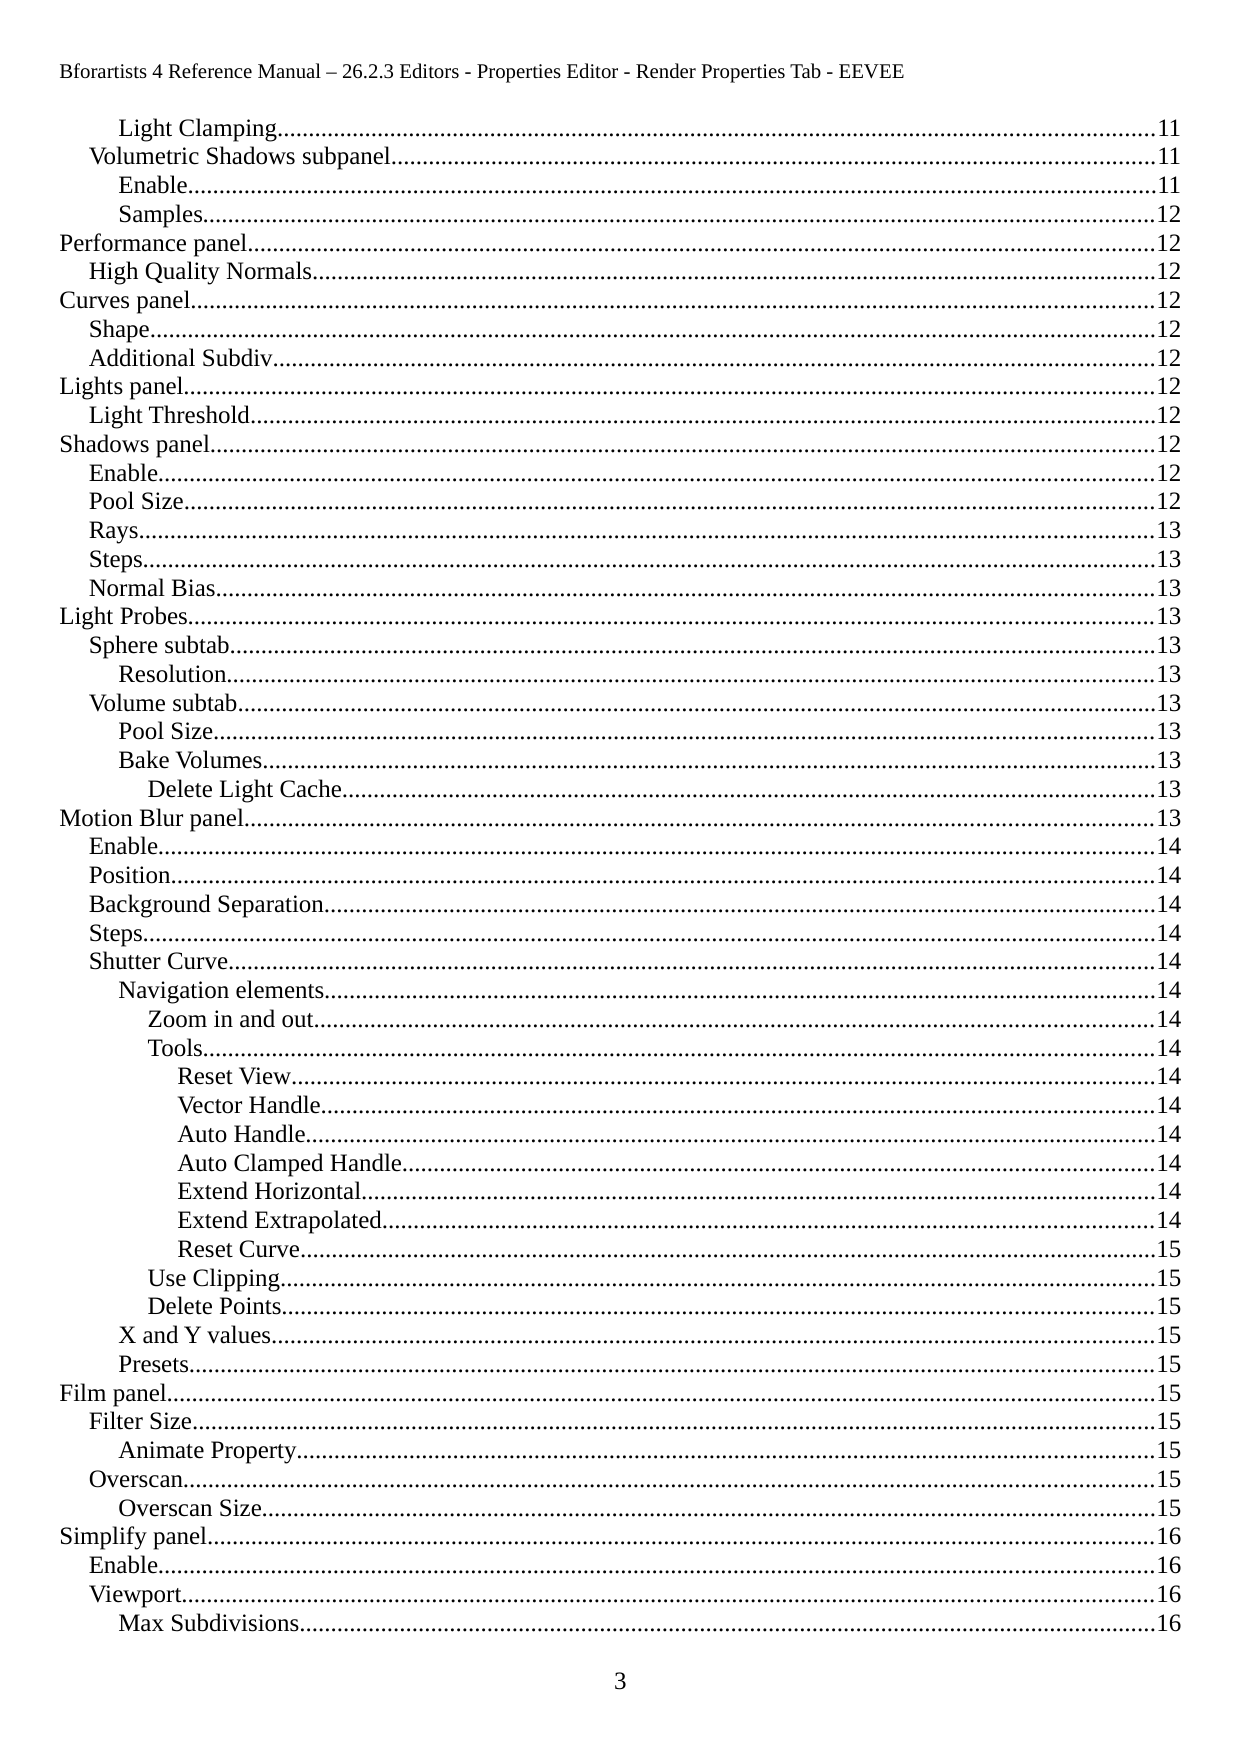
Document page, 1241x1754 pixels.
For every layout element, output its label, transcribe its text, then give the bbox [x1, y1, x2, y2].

text Presets 15 [118, 1349, 1181, 1378]
text X and Y values 15 [118, 1320, 1181, 1349]
text Overscan Size 15 [118, 1493, 1181, 1521]
text Max Subdivisions 16 [118, 1608, 1181, 1636]
text Performance panel 12 [59, 228, 1181, 256]
text Position 14 [88, 860, 1181, 889]
text Bake Volumes 13 [118, 745, 1181, 774]
text Reset Curve 15 [177, 1234, 1181, 1263]
text Delete Light Cache 13 [147, 774, 1181, 803]
text Viewport 16 [88, 1579, 1181, 1608]
text Simplify panel 16 [59, 1521, 1181, 1550]
text Use Clipping 15 [147, 1263, 1181, 1291]
text Background Separation 14 [88, 889, 1181, 918]
text Reset View 14 [177, 1061, 1181, 1090]
text Vector Handle 14 [177, 1090, 1181, 1119]
text Overscan 15 [88, 1464, 1181, 1493]
text High Quality Normals 12 [88, 256, 1181, 285]
text Auto Clamped Handle 14 [177, 1148, 1181, 1176]
text Zoom in and out 14 [147, 1004, 1181, 1033]
text Shutter Curve 14 [88, 946, 1181, 975]
text Shape 12 [88, 314, 1181, 343]
text Extend Horizontal 14 [177, 1176, 1181, 1205]
text Light Probes 13 [59, 601, 1181, 630]
text Steps 14 [88, 918, 1181, 946]
text Normal Bias 13 [88, 573, 1181, 601]
text Motion Blur panel 13 [59, 803, 1181, 831]
text Curves panel 12 [59, 285, 1181, 314]
text Pool Size 13 [118, 716, 1181, 745]
text Rays 13 [88, 515, 1181, 544]
text Tools 14 [147, 1033, 1181, 1061]
text Filter Size 15 [88, 1406, 1181, 1435]
text Shadows panel 12 [59, 429, 1181, 458]
text Resolution 13 [118, 659, 1181, 688]
text Auto Handle 14 [177, 1119, 1181, 1148]
text Enable 16 [88, 1550, 1181, 1579]
text Delete Points 15 [147, 1291, 1181, 1320]
text Lights panel 12 [59, 371, 1181, 400]
text Light Threshold 12 [88, 400, 1181, 429]
text Additional Subdiv 12 [88, 343, 1181, 371]
text Enable 11 [118, 170, 1181, 199]
text Steps 13 [88, 544, 1181, 573]
text Film panel 15 [59, 1378, 1181, 1406]
text Animate Property 15 [118, 1435, 1181, 1464]
text Volumetric Shadows subpanel 11 [88, 141, 1181, 170]
text Navigation elements 14 [118, 975, 1181, 1004]
text Samples 12 [118, 199, 1181, 228]
text Extend Extrapolated 14 [177, 1205, 1181, 1234]
text Sphere subtab 13 [88, 630, 1181, 659]
text Light Clamping 11 [118, 113, 1181, 141]
text Enable 14 [88, 831, 1181, 860]
text Volume subtab 13 [88, 688, 1181, 716]
text Pool Size 12 [88, 486, 1181, 515]
text Enable 12 [88, 458, 1181, 486]
